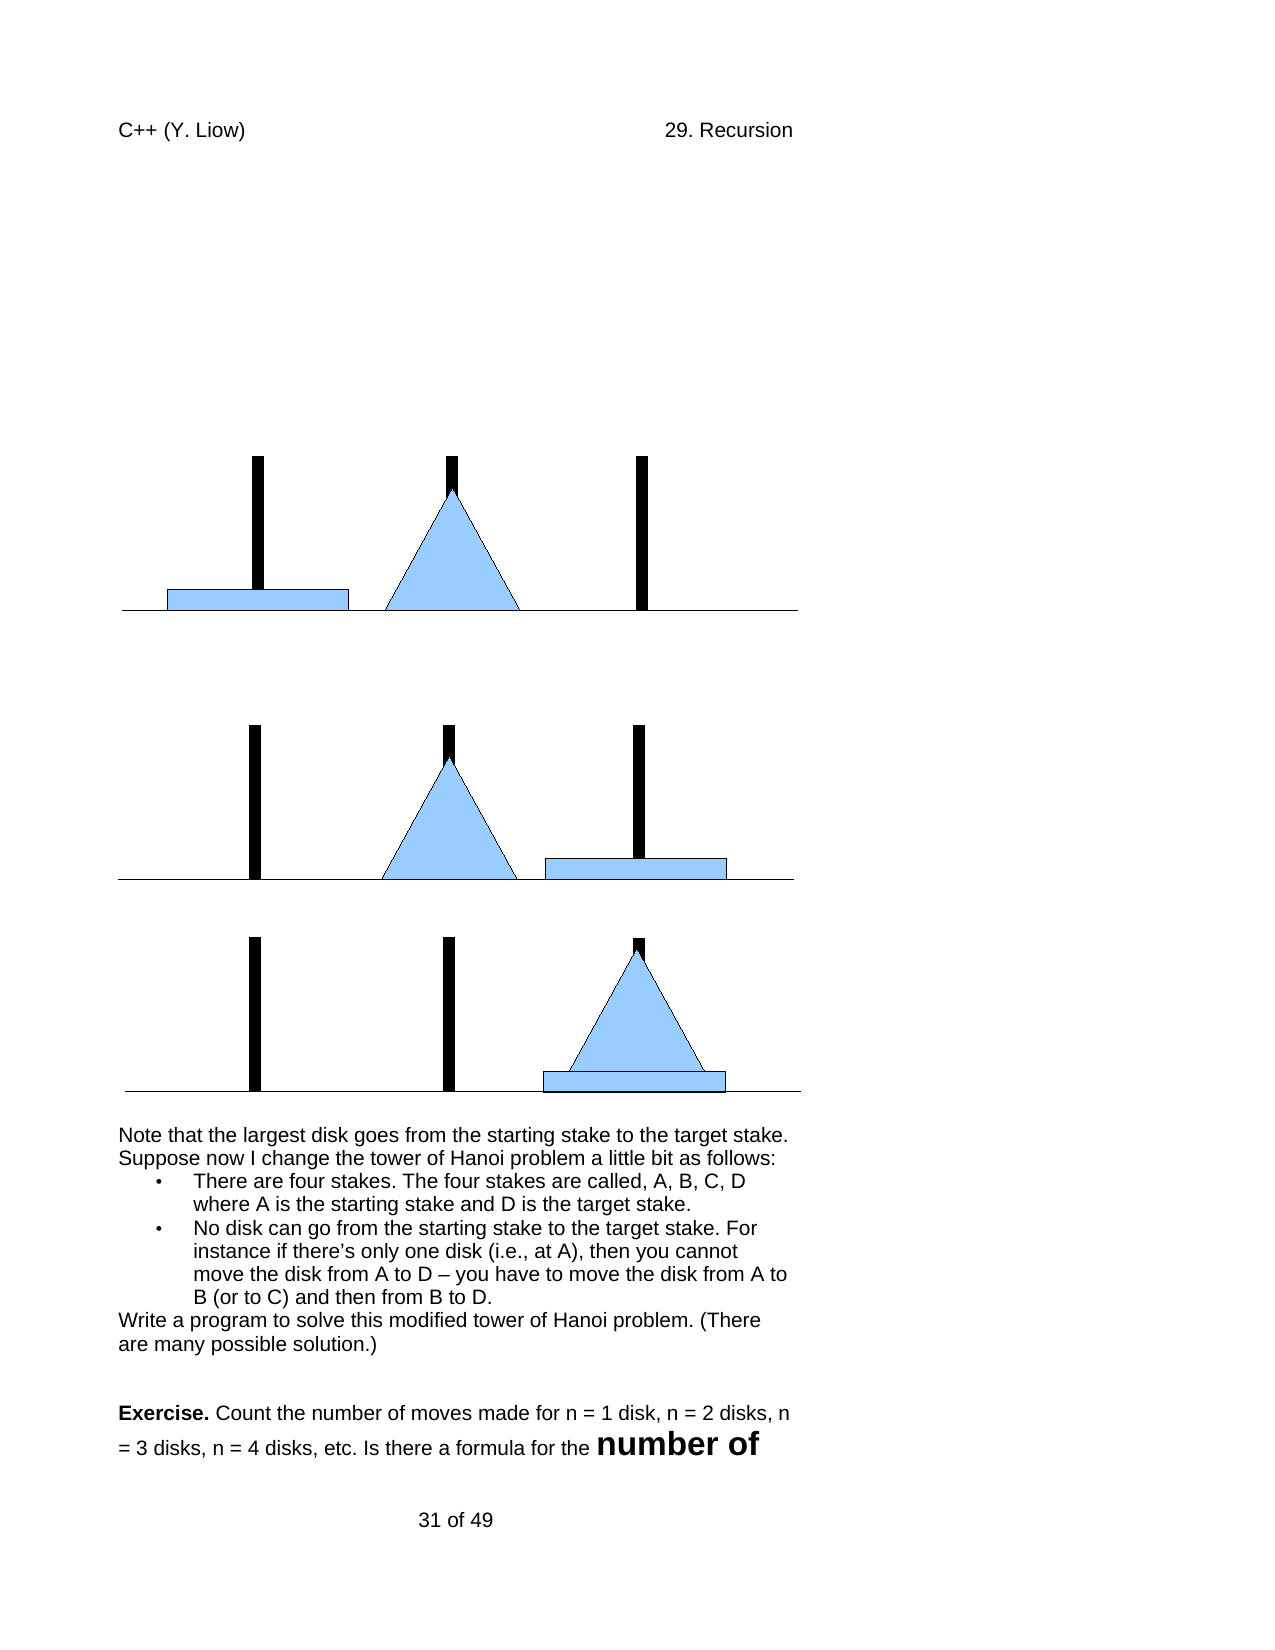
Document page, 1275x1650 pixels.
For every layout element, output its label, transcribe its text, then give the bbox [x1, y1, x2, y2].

text Write a program to solve this modified tower of Hanoi problem. (There are many possible solution.) [118, 1309, 793, 1356]
list There are four stakes. The four stakes are called, A, B, C, D where A is the starting stake and D is the target stake. [156, 1170, 793, 1216]
list No disk can go from the starting stake to the target stake. For instance if there’s only one disk (i.e., at A), then you cannot move the disk from A to D – you have to move the disk from A to B (or to C) and then from B to D. [156, 1216, 793, 1309]
text Note that the largest disk goes from the starting stake to the target stake. Suppose now I change the tower of Hanoi problem a little bit as follows: [118, 1123, 793, 1170]
text Exercise. Count the number of moves made for n = 1 disk, n = 2 disks, n = 3 disks, n = 4 disks, etc. Is there a formula for the number of [118, 1402, 793, 1462]
